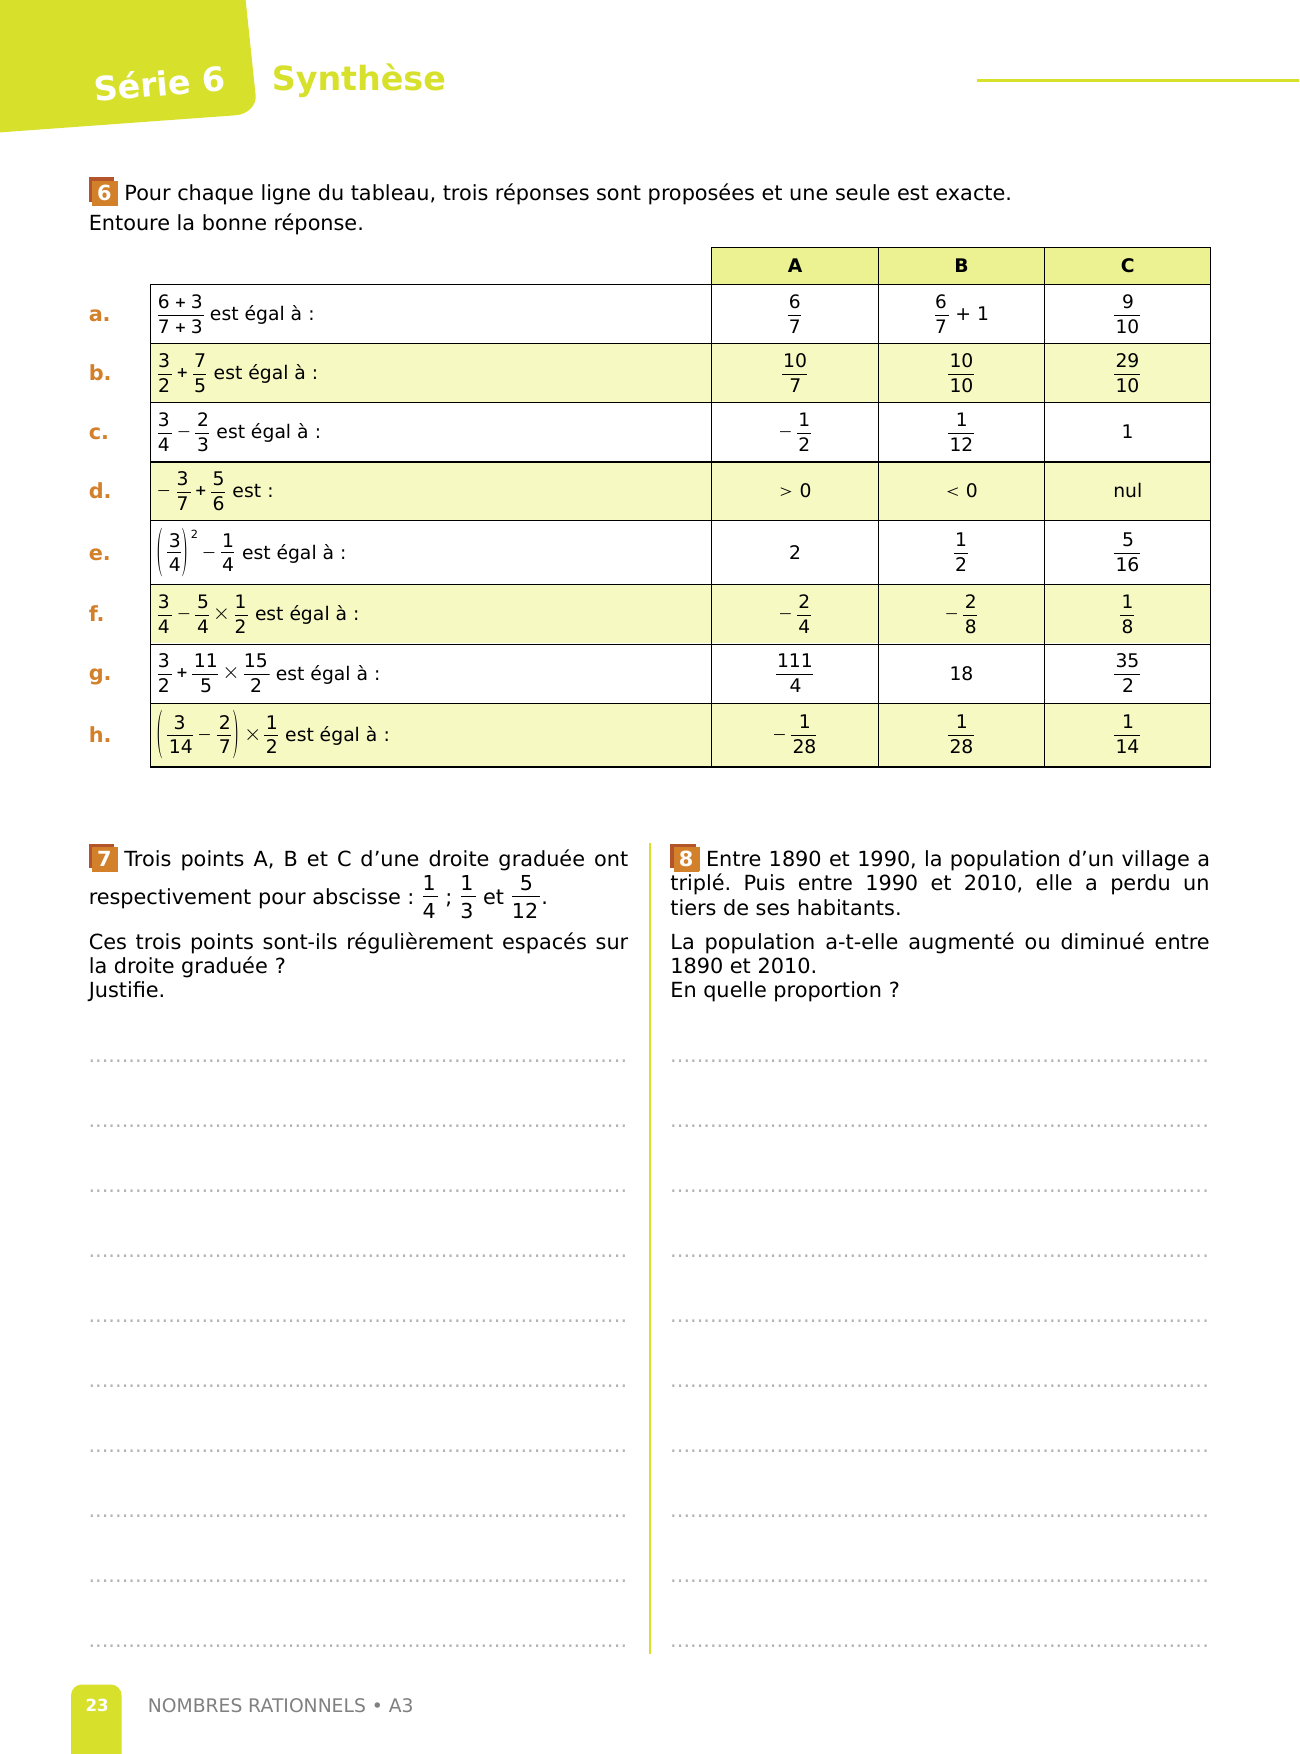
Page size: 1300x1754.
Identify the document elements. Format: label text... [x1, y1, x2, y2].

table_cell [712, 585, 878, 643]
table_cell est égal à : [151, 285, 711, 343]
table_cell [879, 403, 1044, 461]
table_cell est égal à : [151, 521, 711, 584]
table_cell  0 [879, 463, 1044, 520]
list Ces trois points sont-ils régulièrement espacés sur la droite graduée ? [88, 930, 629, 978]
table_cell 1 [1045, 403, 1210, 461]
table_cell est égal à : [151, 704, 711, 766]
table_cell [1045, 285, 1210, 343]
table_cell [1045, 645, 1210, 702]
table_cell  0 [712, 463, 878, 520]
subtitle Entre 1890 et 1990, la population d’un village a triplé. Puis entre 1990 et 2010, elle a perdu un tiers de ses habitants. [670, 843, 1211, 920]
table_cell 2 [712, 521, 878, 584]
table_cell [879, 704, 1044, 766]
table_cell [89, 584, 150, 643]
table_header B [879, 248, 1044, 284]
table_cell [89, 402, 150, 461]
subtitle Trois points A, B et C d’une droite graduée ont respectivement pour abscisse : ; et . [88, 843, 629, 923]
table_cell est égal à : [151, 344, 711, 402]
table_cell [1045, 704, 1210, 766]
table_header A [712, 248, 878, 284]
table_cell [89, 644, 150, 702]
table_cell est : [151, 463, 711, 520]
table_cell + 1 [879, 285, 1044, 343]
table_cell [879, 585, 1044, 643]
table_cell [1045, 521, 1210, 584]
table_cell [89, 284, 150, 343]
table_cell [712, 645, 878, 702]
table_cell est égal à : [151, 403, 711, 461]
table_cell [89, 461, 150, 520]
table_cell [712, 704, 878, 766]
table_header [151, 247, 711, 284]
text En quelle proportion ? [670, 978, 1211, 1003]
table_cell est égal à : [151, 585, 711, 643]
table_cell [712, 403, 878, 461]
table_cell [879, 521, 1044, 584]
table_cell [879, 344, 1044, 402]
table_cell 18 [879, 645, 1044, 702]
table_cell est égal à : [151, 645, 711, 702]
list Entoure la bonne réponse. [88, 211, 1211, 235]
text Justifie. [88, 978, 629, 1003]
subtitle Pour chaque ligne du tableau, trois réponses sont proposées et une seule est exacte. [114, 177, 1211, 205]
table_cell [1045, 344, 1210, 402]
table_cell [89, 520, 150, 584]
table_header C [1045, 248, 1210, 284]
list La population a-t-elle augmenté ou diminué entre 1890 et 2010. [670, 930, 1211, 978]
table_cell [712, 344, 878, 402]
table_cell [1045, 585, 1210, 643]
table_cell [89, 703, 150, 766]
table_cell [89, 343, 150, 402]
table_cell [712, 285, 878, 343]
table_cell nul [1045, 463, 1210, 520]
table_header [89, 247, 151, 284]
